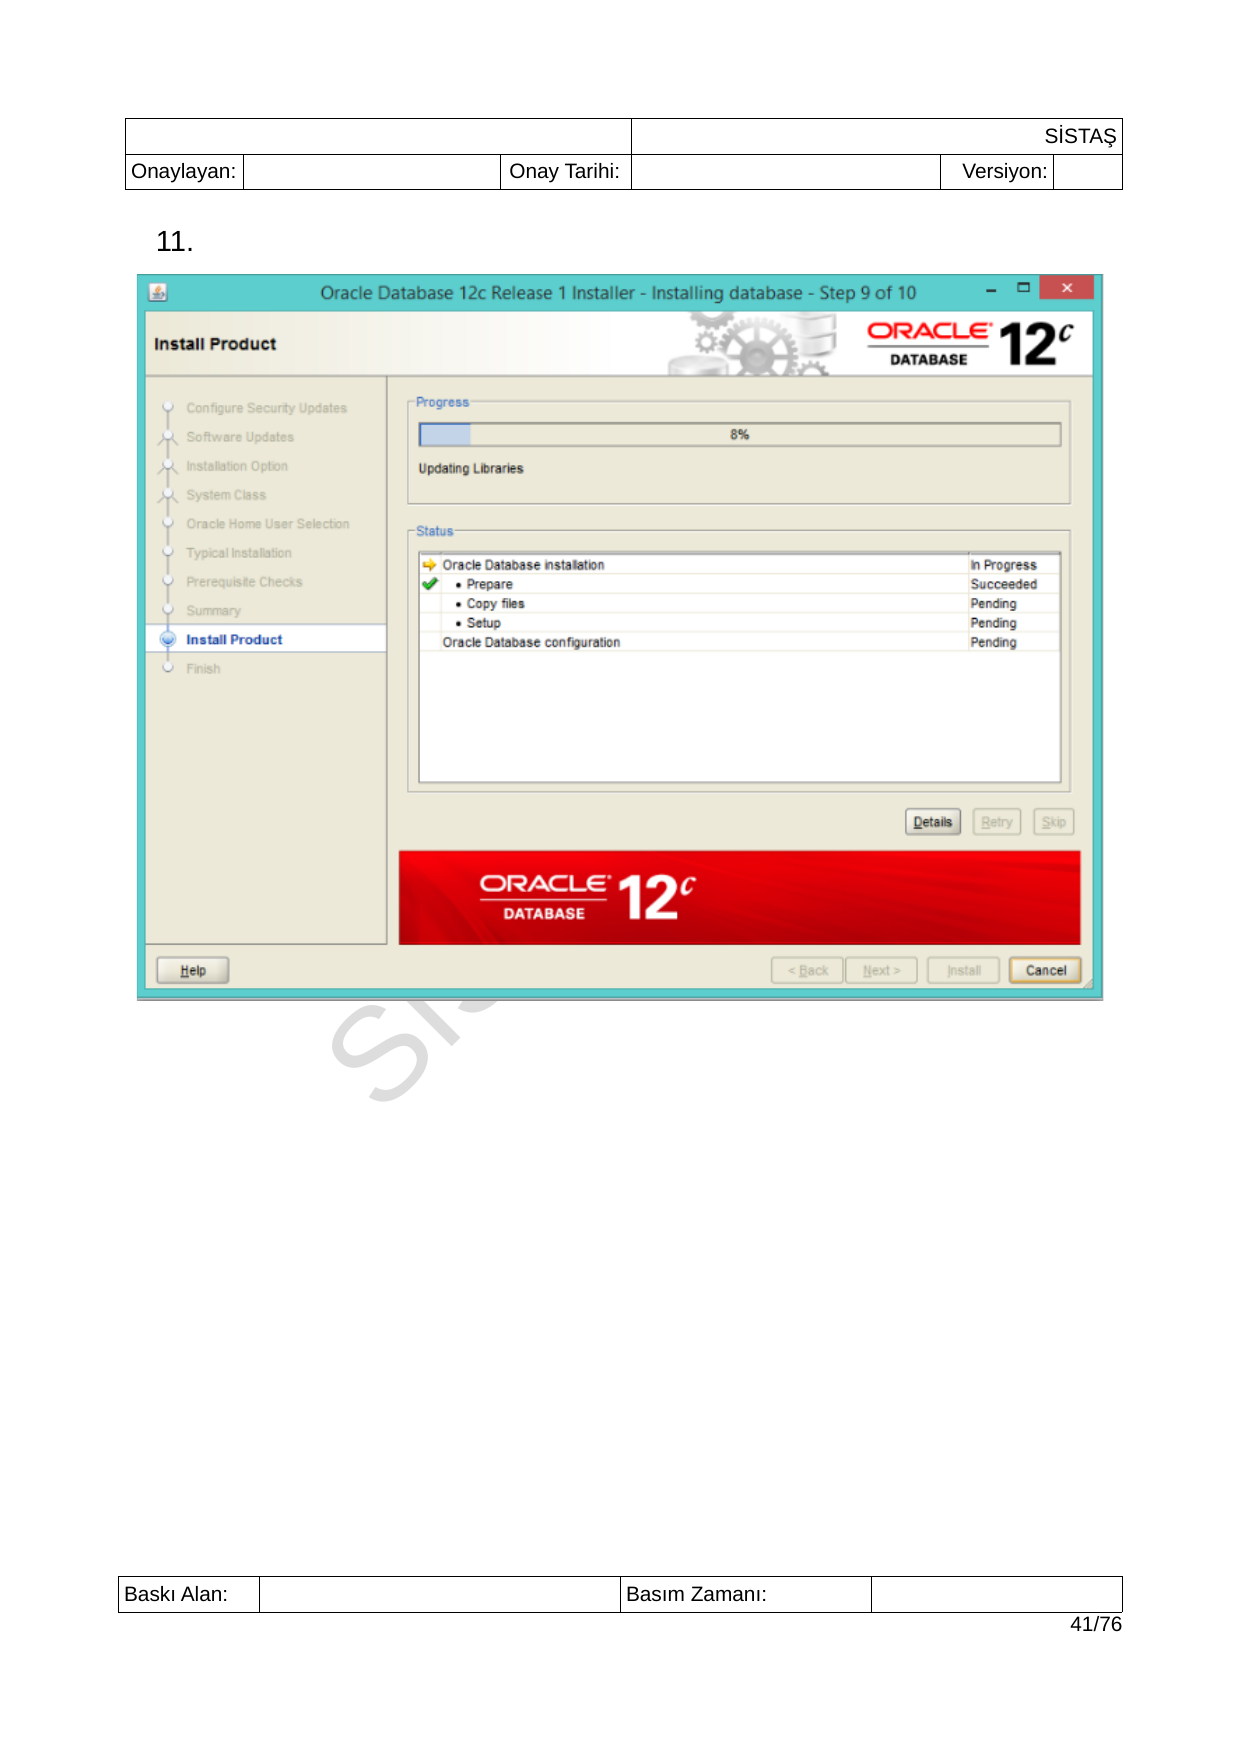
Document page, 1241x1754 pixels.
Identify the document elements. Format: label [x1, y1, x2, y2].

picture [136, 274, 1104, 1001]
